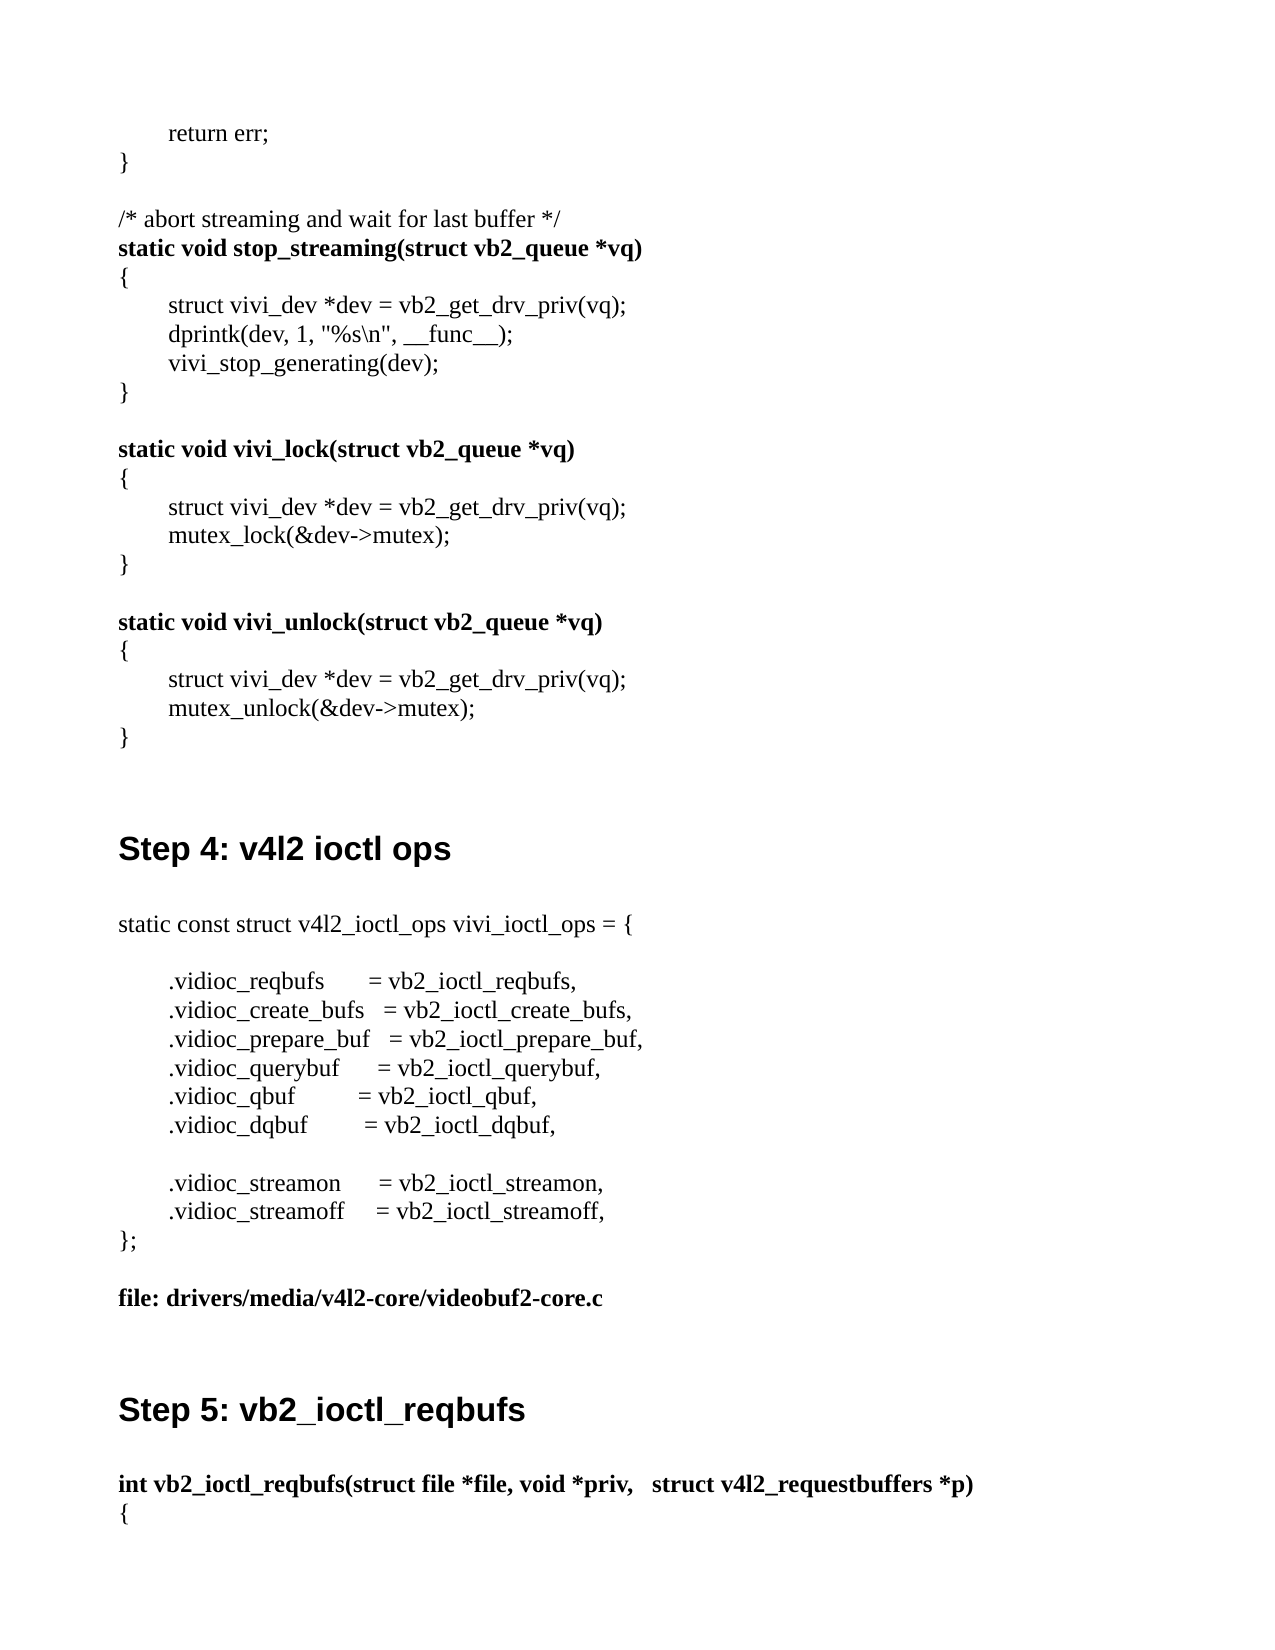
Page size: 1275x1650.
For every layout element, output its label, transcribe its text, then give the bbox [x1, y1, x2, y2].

text mutex_lock(&dev->mutex); [118, 521, 1157, 549]
text /* abort streaming and wait for last buffer */ [118, 204, 1157, 233]
text static void vivi_lock(struct vb2_queue *vq) [118, 434, 1157, 463]
text int vb2_ioctl_reqbufs(struct file *file, void *priv, struct v4l2_requestbuffers *p) [118, 1469, 1157, 1498]
text static void stop_streaming(struct vb2_queue *vq) [118, 233, 1157, 262]
subtitle Step 5: vb2_ioctl_reqbufs [118, 1390, 1157, 1428]
text return err; [118, 118, 1157, 147]
text .vidioc_querybuf = vb2_ioctl_querybuf, [118, 1053, 1157, 1081]
text struct vivi_dev *dev = vb2_get_drv_priv(vq); [118, 291, 1157, 319]
text .vidioc_qbuf = vb2_ioctl_qbuf, [118, 1081, 1157, 1110]
text { [118, 636, 1157, 664]
text static void vivi_unlock(struct vb2_queue *vq) [118, 607, 1157, 636]
text vivi_stop_generating(dev); [118, 348, 1157, 377]
subtitle Step 4: v4l2 ioctl ops [118, 829, 1157, 868]
text } [118, 722, 1157, 751]
text .vidioc_reqbufs = vb2_ioctl_reqbufs, [118, 966, 1157, 995]
text mutex_unlock(&dev->mutex); [118, 693, 1157, 722]
text } [118, 377, 1157, 406]
text { [118, 262, 1157, 291]
text } [118, 549, 1157, 578]
text dprintk(dev, 1, "%s\n", __func__); [118, 319, 1157, 348]
text static const struct v4l2_ioctl_ops vivi_ioctl_ops = { [118, 909, 1157, 938]
text struct vivi_dev *dev = vb2_get_drv_priv(vq); [118, 492, 1157, 521]
text } [118, 147, 1157, 176]
text .vidioc_streamon = vb2_ioctl_streamon, [118, 1168, 1157, 1196]
text .vidioc_prepare_buf = vb2_ioctl_prepare_buf, [118, 1024, 1157, 1053]
text { [118, 1498, 1157, 1527]
text .vidioc_create_bufs = vb2_ioctl_create_bufs, [118, 995, 1157, 1024]
text struct vivi_dev *dev = vb2_get_drv_priv(vq); [118, 664, 1157, 693]
text .vidioc_streamoff = vb2_ioctl_streamoff, [118, 1196, 1157, 1225]
text file: drivers/media/v4l2-core/videobuf2-core.c [118, 1283, 1157, 1311]
text { [118, 463, 1157, 492]
text }; [118, 1225, 1157, 1254]
text .vidioc_dqbuf = vb2_ioctl_dqbuf, [118, 1110, 1157, 1139]
